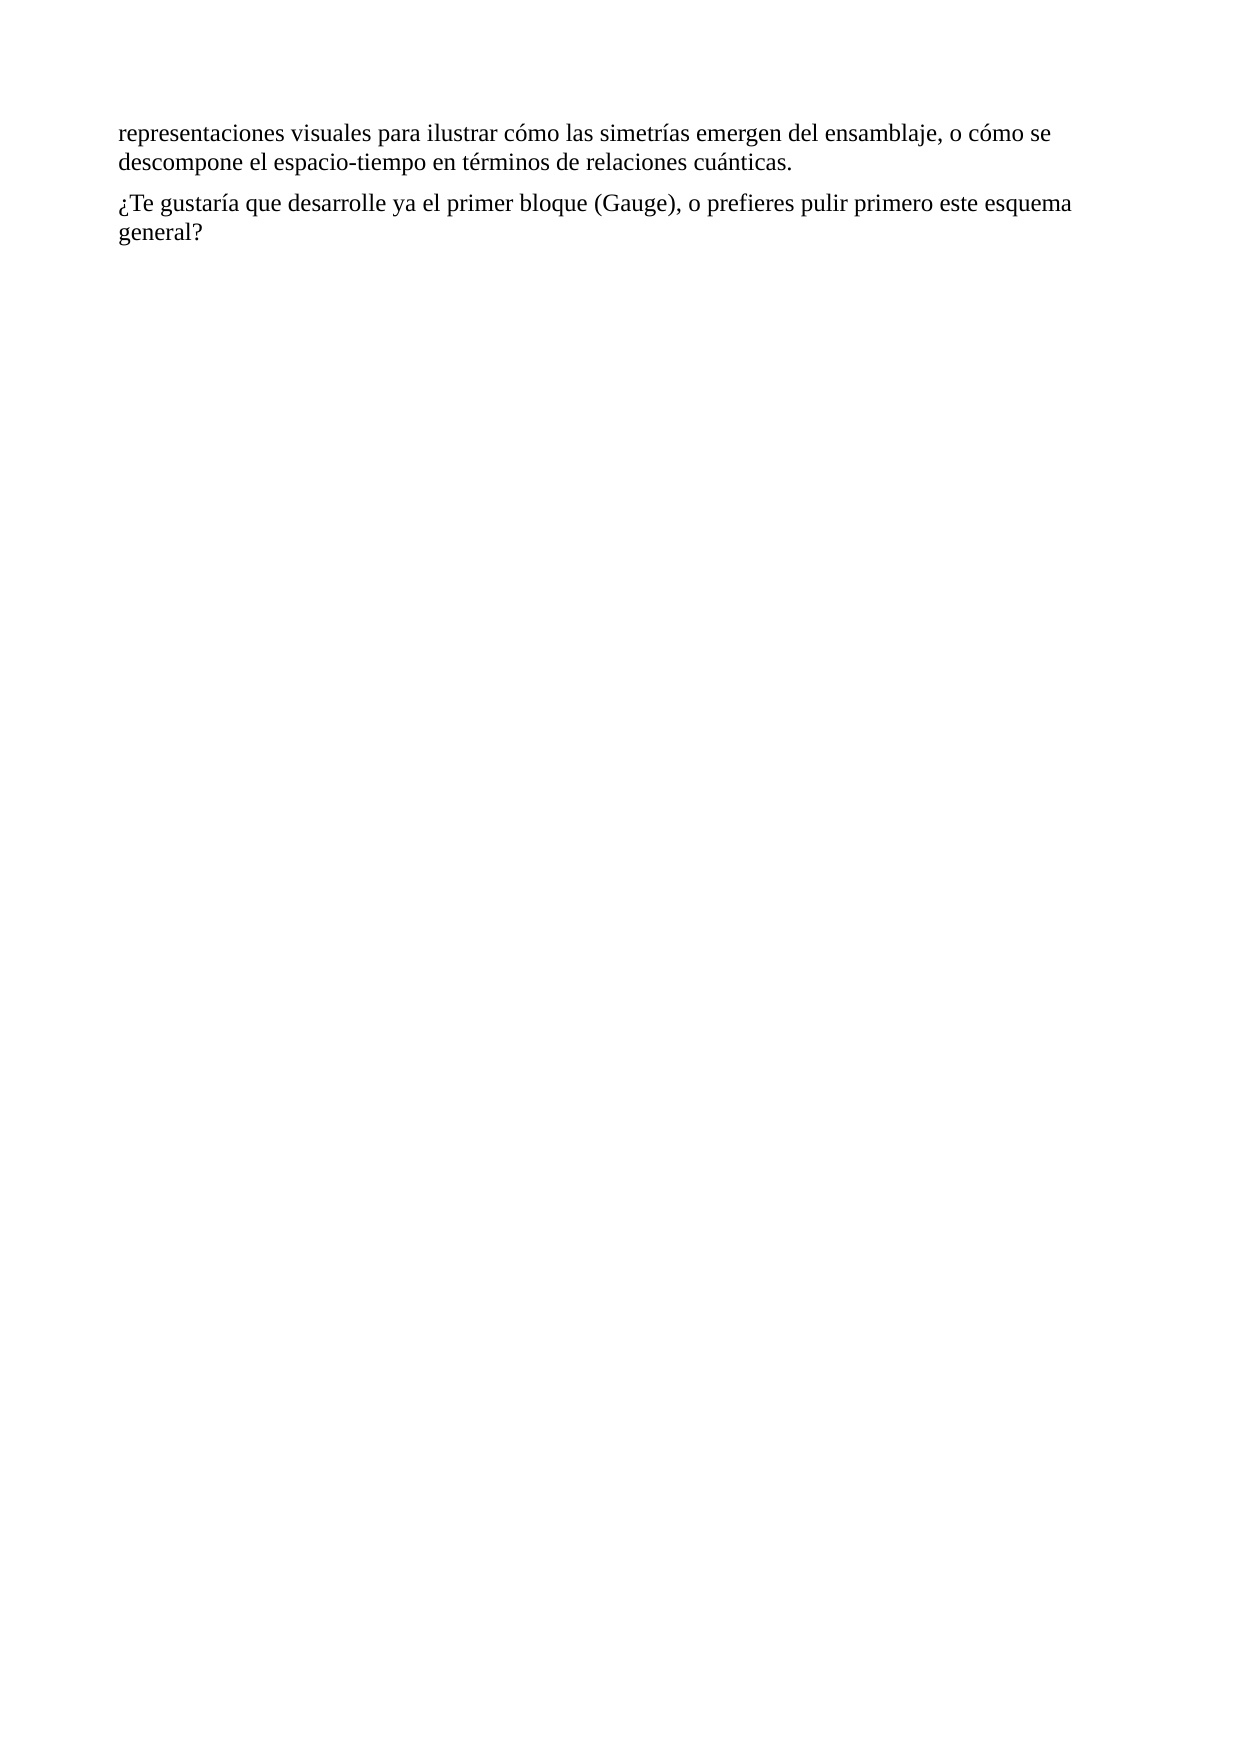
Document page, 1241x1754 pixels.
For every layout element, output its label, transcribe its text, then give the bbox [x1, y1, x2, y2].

text ¿Te gustaría que desarrolle ya el primer bloque (Gauge), o prefieres pulir primero este esquema general? [118, 188, 1122, 246]
text representaciones visuales para ilustrar cómo las simetrías emergen del ensamblaje, o cómo se descompone el espacio-tiempo en términos de relaciones cuánticas. [118, 118, 1122, 176]
